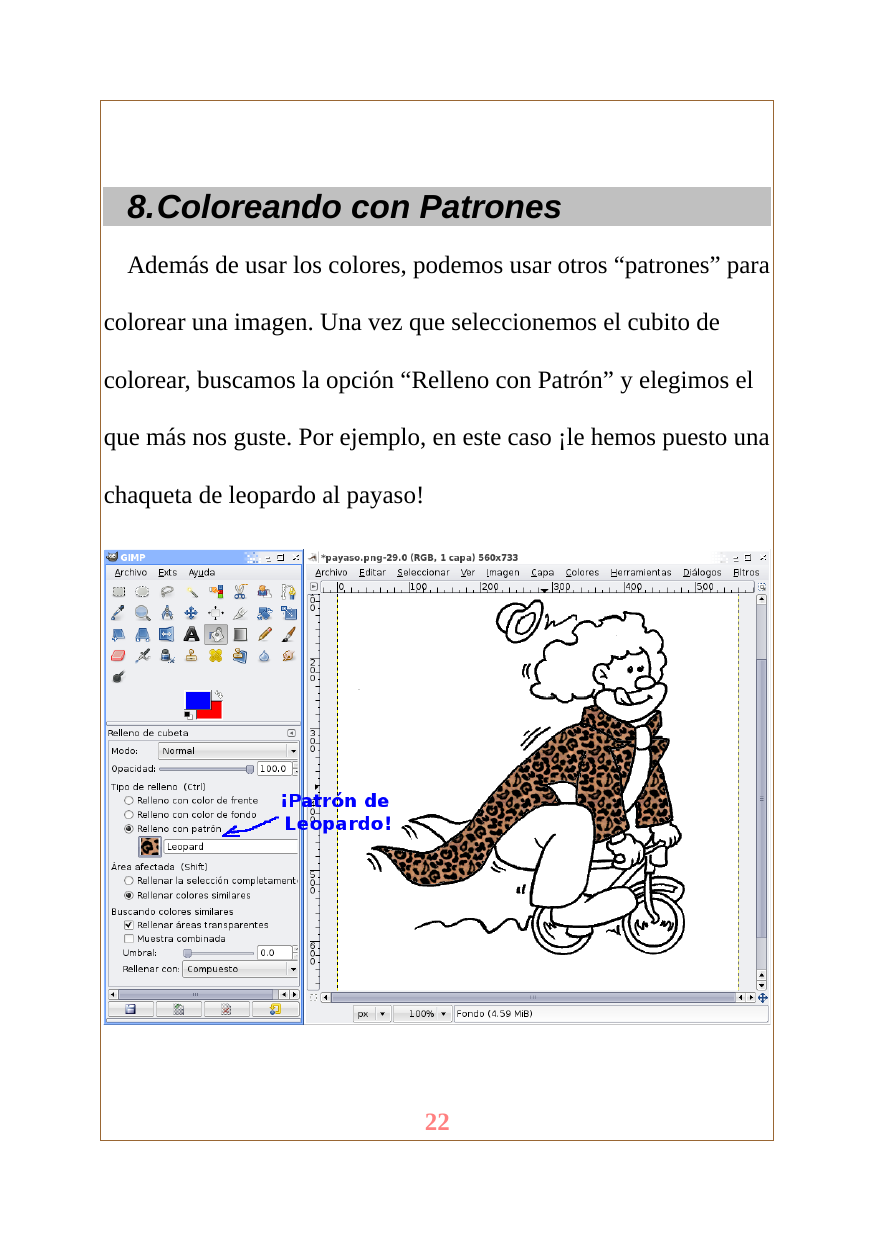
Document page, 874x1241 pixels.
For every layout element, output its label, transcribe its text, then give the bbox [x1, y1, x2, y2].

subtitle Coloreando con Patrones [103, 187, 771, 226]
text Además de usar los colores, podemos usar otros “patrones” para colorear una imagen. Una vez que seleccionemos el cubito de colorear, buscamos la opción “Relleno con Patrón” y elegimos el que más nos guste. Por ejemplo, en este caso ¡le hemos puesto una chaqueta de leopardo al payaso! [103, 250, 771, 508]
picture [103, 549, 771, 1025]
